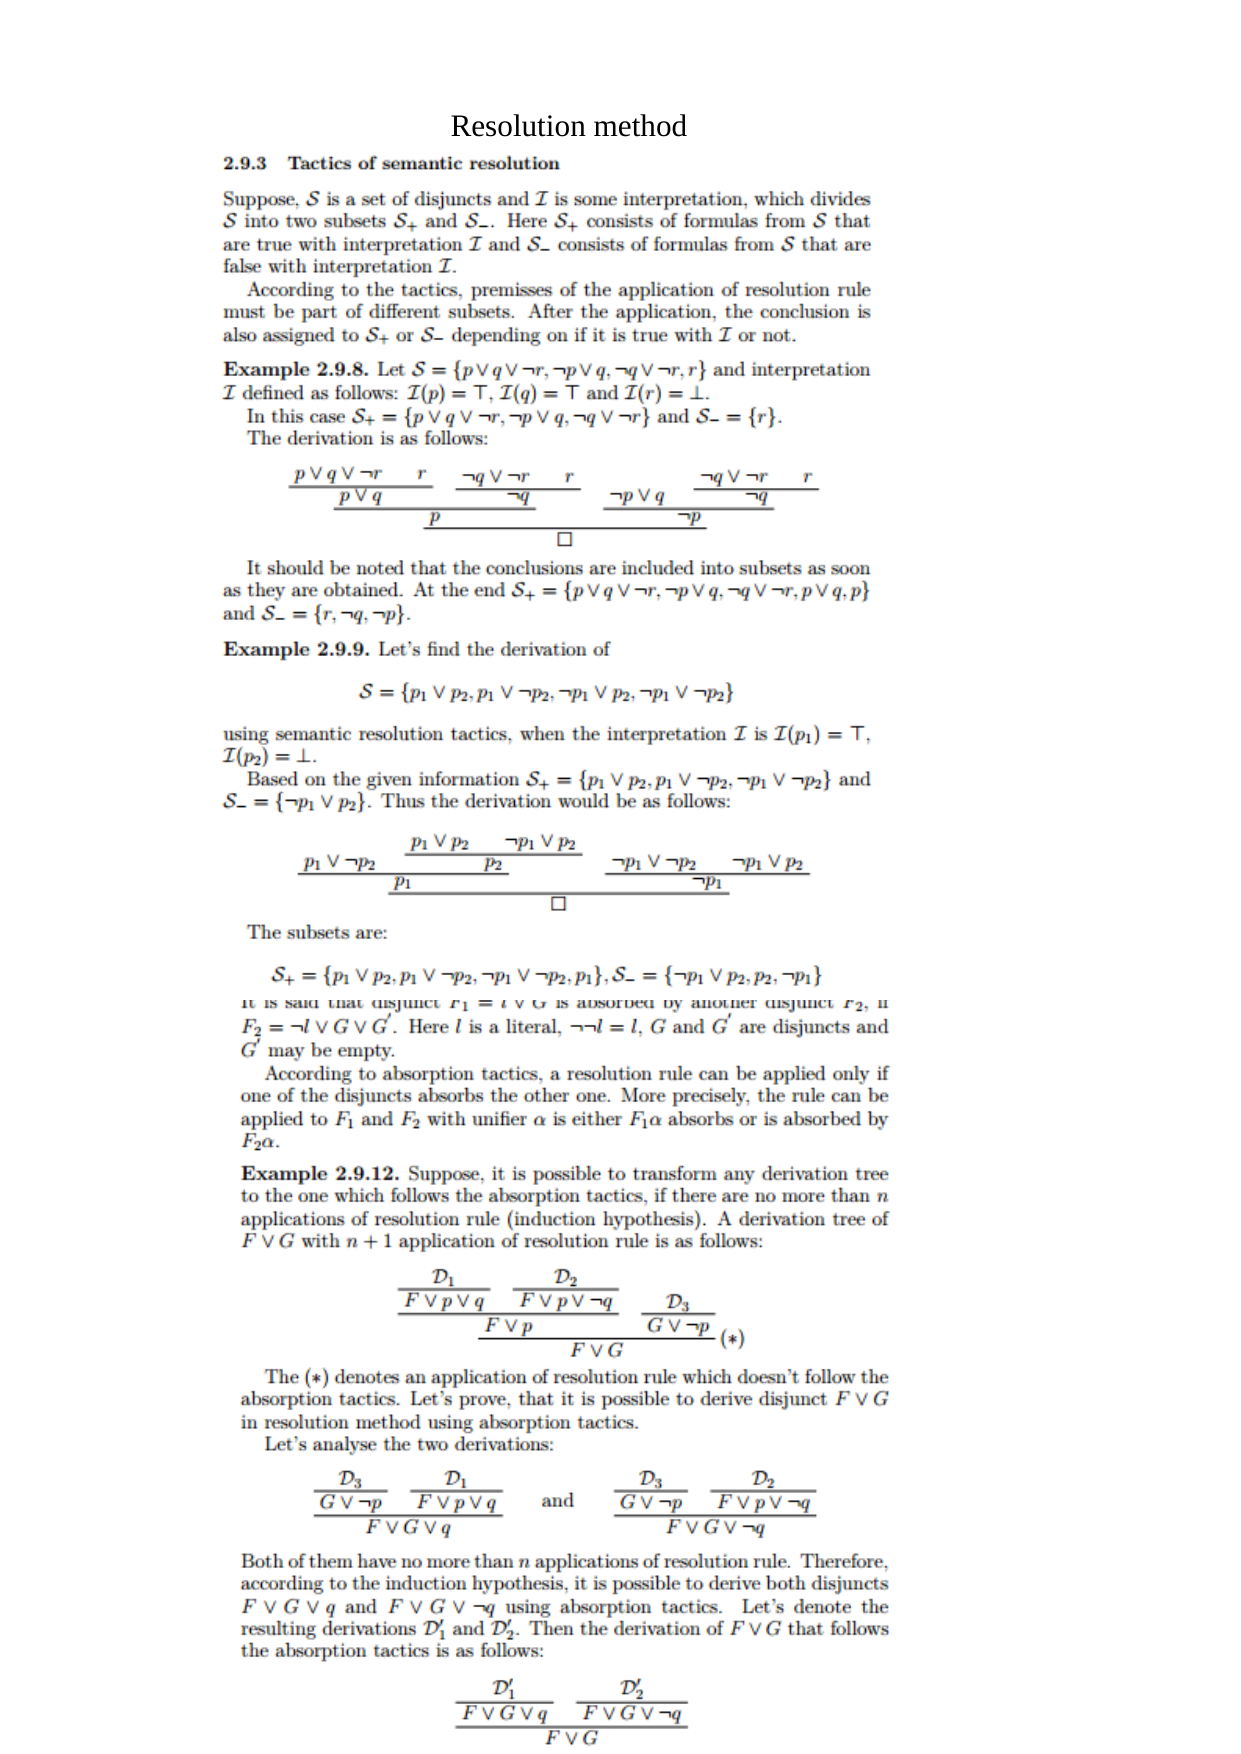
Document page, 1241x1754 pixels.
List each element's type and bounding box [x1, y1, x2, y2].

picture [212, 143, 923, 1754]
